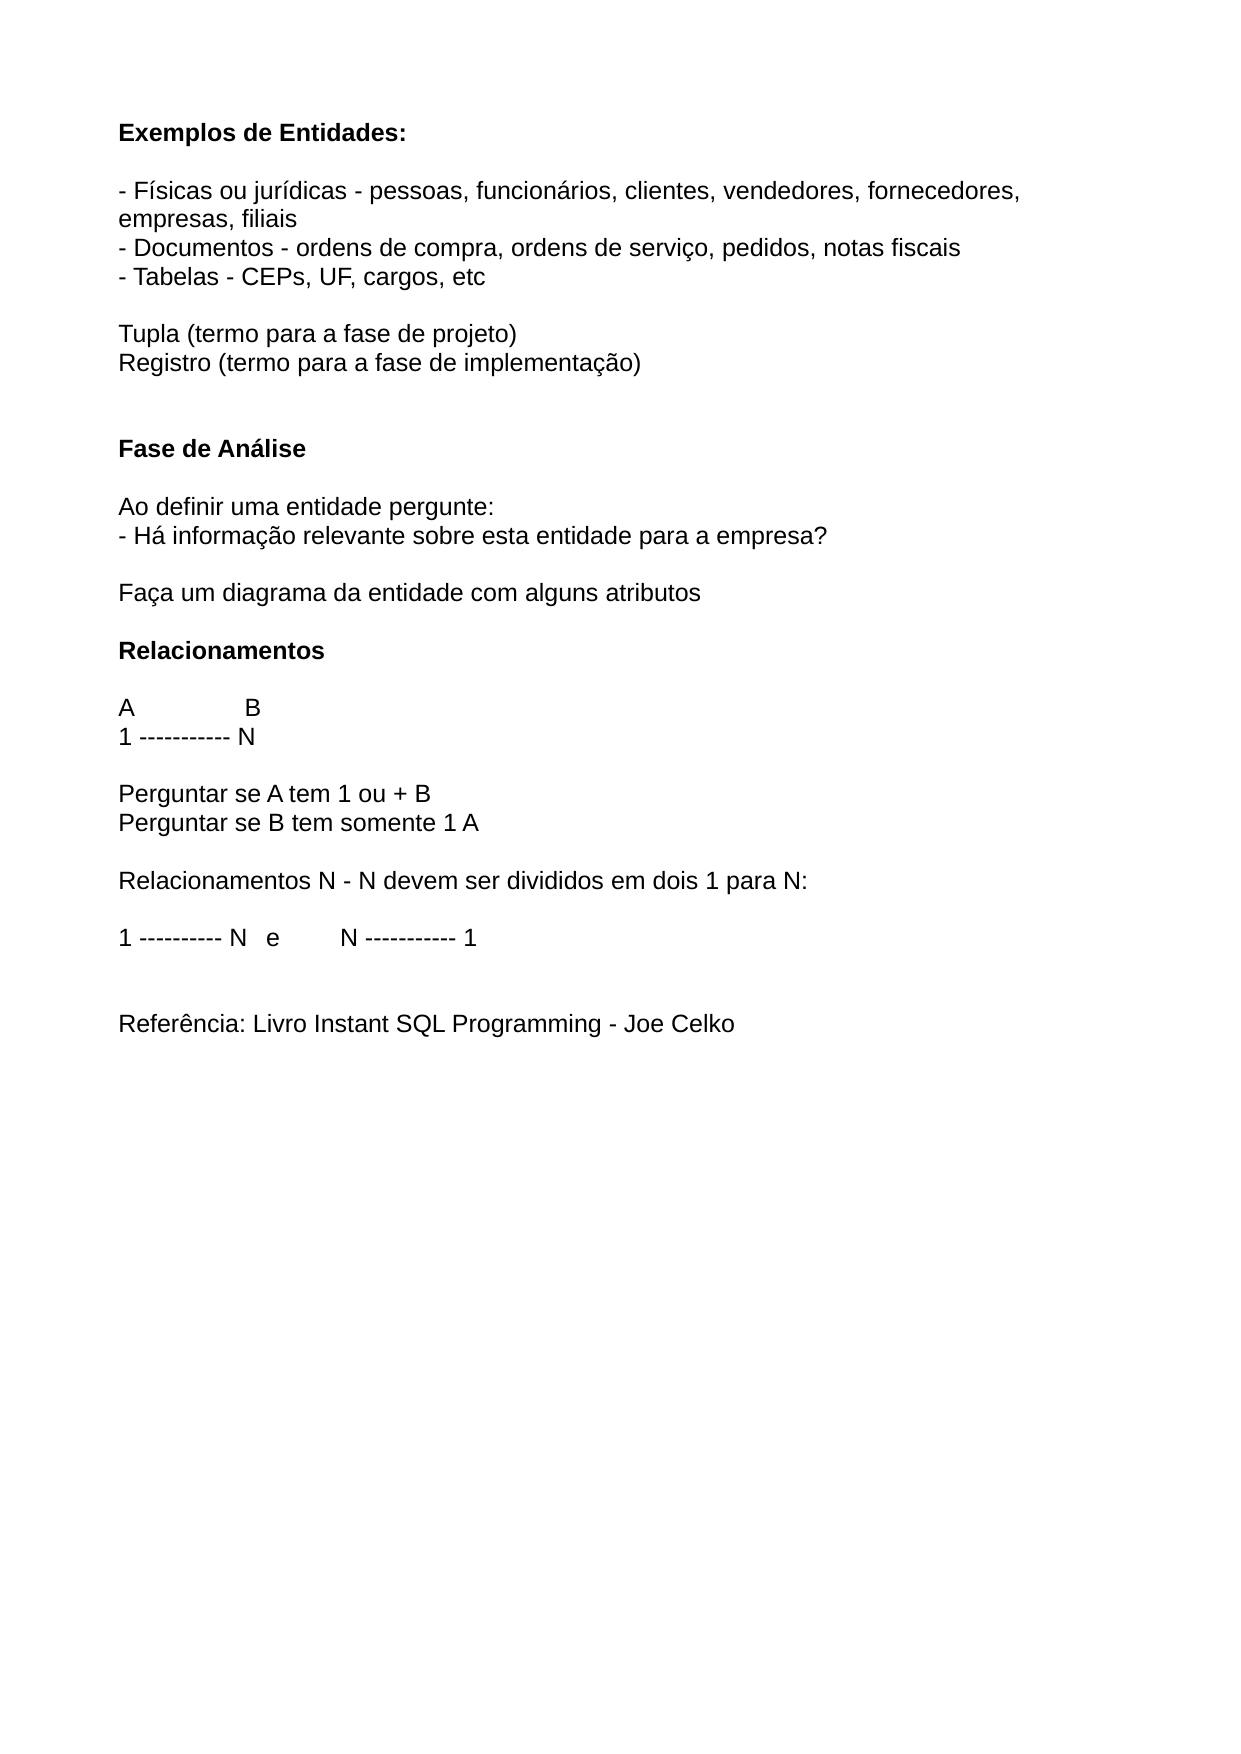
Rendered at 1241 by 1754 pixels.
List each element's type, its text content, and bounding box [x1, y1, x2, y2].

text 1 ---------- N e N ----------- 1 [118, 923, 1122, 952]
text Fase de Análise [118, 434, 1122, 463]
text - Físicas ou jurídicas - pessoas, funcionários, clientes, vendedores, fornecedores, empresas, filiais [118, 176, 1122, 233]
text Exemplos de Entidades: [118, 118, 1122, 147]
text Registro (termo para a fase de implementação) [118, 348, 1122, 377]
text Perguntar se A tem 1 ou + B [118, 779, 1122, 808]
text 1 ----------- N [118, 722, 1122, 751]
text Perguntar se B tem somente 1 A [118, 808, 1122, 837]
text A B [118, 693, 1122, 722]
text - Tabelas - CEPs, UF, cargos, etc [118, 262, 1122, 291]
text Relacionamentos N - N devem ser divididos em dois 1 para N: [118, 866, 1122, 894]
text - Documentos - ordens de compra, ordens de serviço, pedidos, notas fiscais [118, 233, 1122, 262]
text Relacionamentos [118, 636, 1122, 664]
text Ao definir uma entidade pergunte: [118, 492, 1122, 521]
text - Há informação relevante sobre esta entidade para a empresa? [118, 521, 1122, 549]
text Referência: Livro Instant SQL Programming - Joe Celko [118, 1009, 1122, 1038]
text Faça um diagrama da entidade com alguns atributos [118, 578, 1122, 607]
text Tupla (termo para a fase de projeto) [118, 319, 1122, 348]
